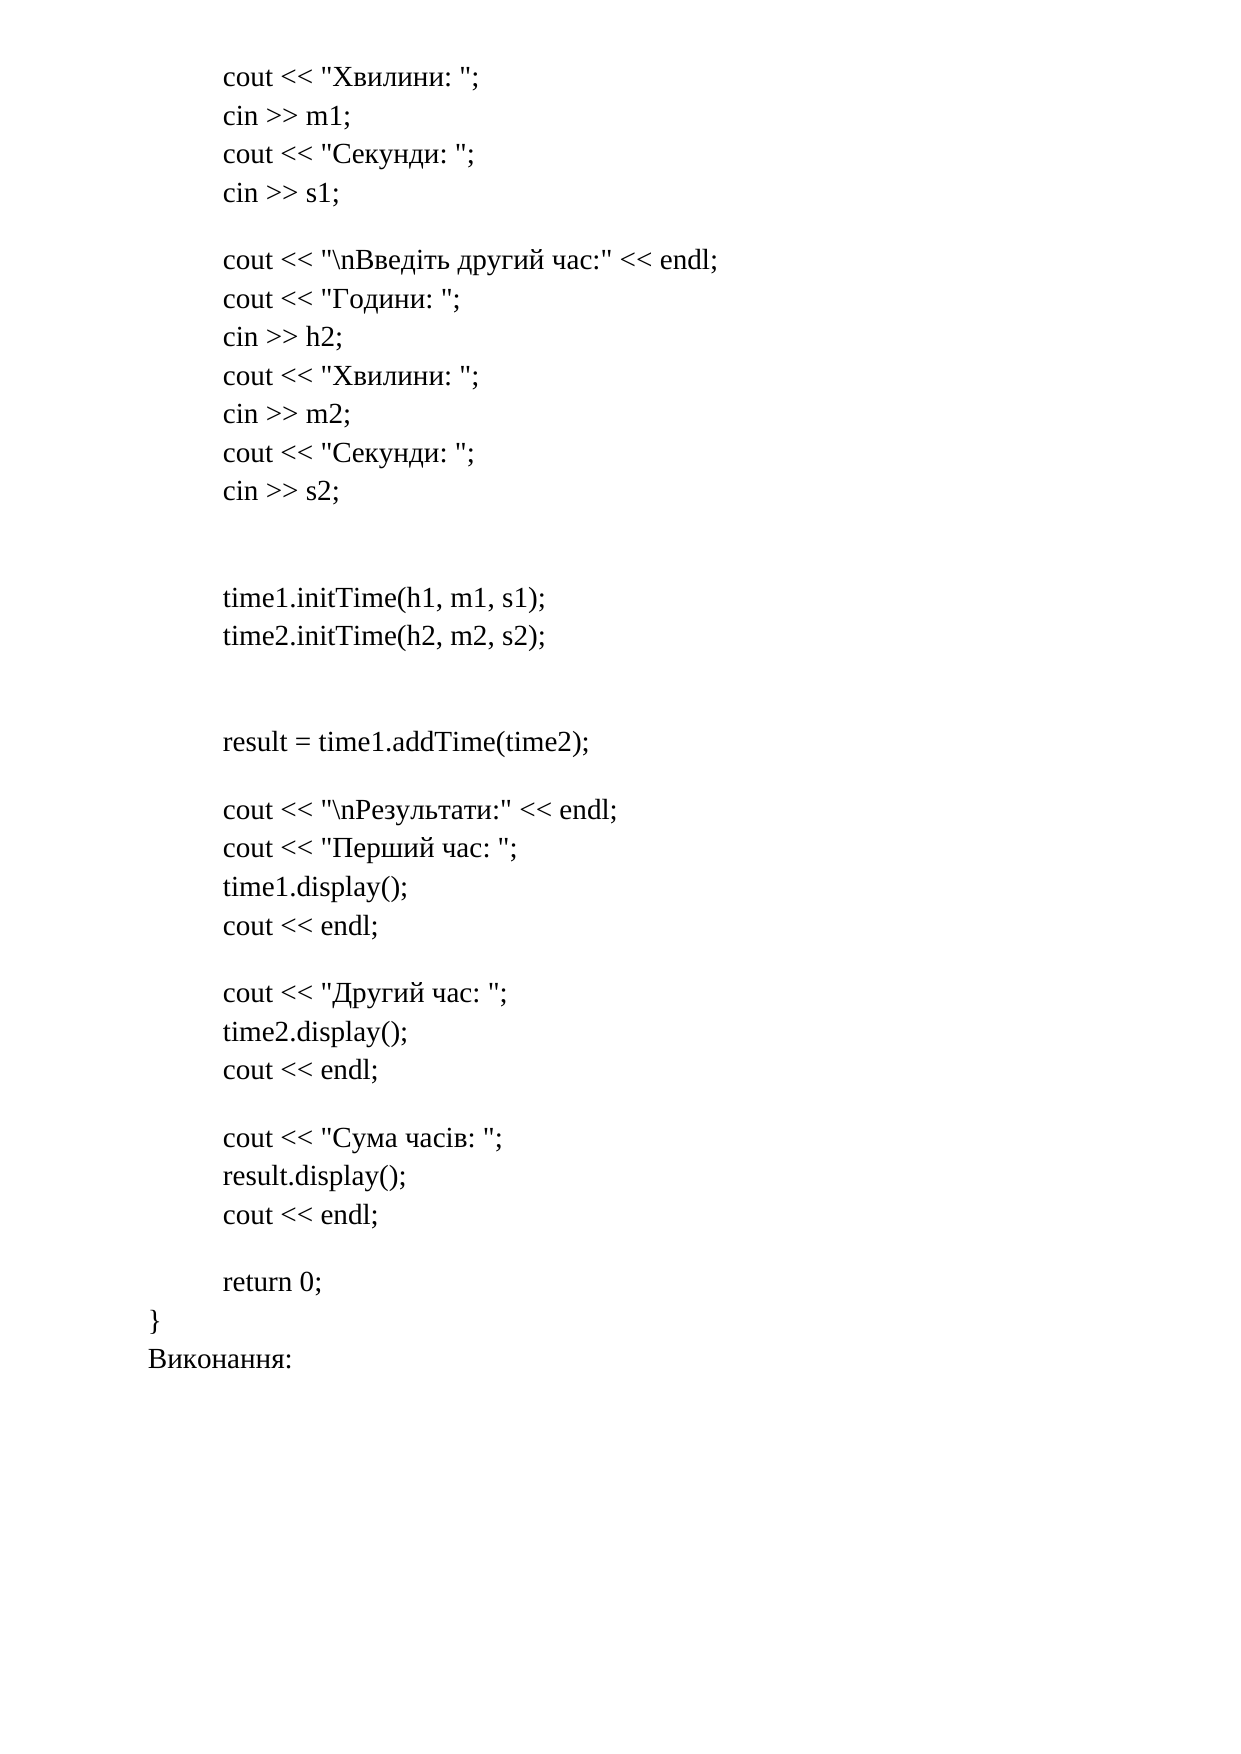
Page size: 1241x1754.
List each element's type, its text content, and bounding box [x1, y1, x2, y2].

text cout << "Хвилини: "; [148, 59, 1181, 93]
text cout << endl; [148, 908, 1181, 941]
text result = time1.addTime(time2); [148, 724, 1181, 758]
text time1.initTime(h1, m1, s1); [148, 580, 1181, 613]
text } [148, 1303, 1181, 1337]
text time1.display(); [148, 869, 1181, 903]
text cout << endl; [148, 1052, 1181, 1086]
text cin >> m1; [148, 98, 1181, 131]
text cin >> s1; [148, 175, 1181, 208]
text cout << endl; [148, 1197, 1181, 1231]
text cout << "Години: "; [148, 281, 1181, 314]
text cout << "Секунди: "; [148, 136, 1181, 170]
text cout << "\nРезультати:" << endl; [148, 792, 1181, 826]
text cout << "\nВведіть другий час:" << endl; [148, 242, 1181, 276]
text cin >> s2; [148, 473, 1181, 507]
text cout << "Перший час: "; [148, 831, 1181, 864]
text cin >> m2; [148, 396, 1181, 430]
text time2.initTime(h2, m2, s2); [148, 618, 1181, 652]
text return 0; [148, 1264, 1181, 1298]
text cout << "Сума часів: "; [148, 1120, 1181, 1153]
text cin >> h2; [148, 319, 1181, 353]
text cout << "Секунди: "; [148, 435, 1181, 468]
text time2.display(); [148, 1014, 1181, 1047]
text cout << "Хвилини: "; [148, 358, 1181, 391]
text Виконання: [148, 1342, 1181, 1375]
text result.display(); [148, 1158, 1181, 1192]
text cout << "Другий час: "; [148, 975, 1181, 1009]
